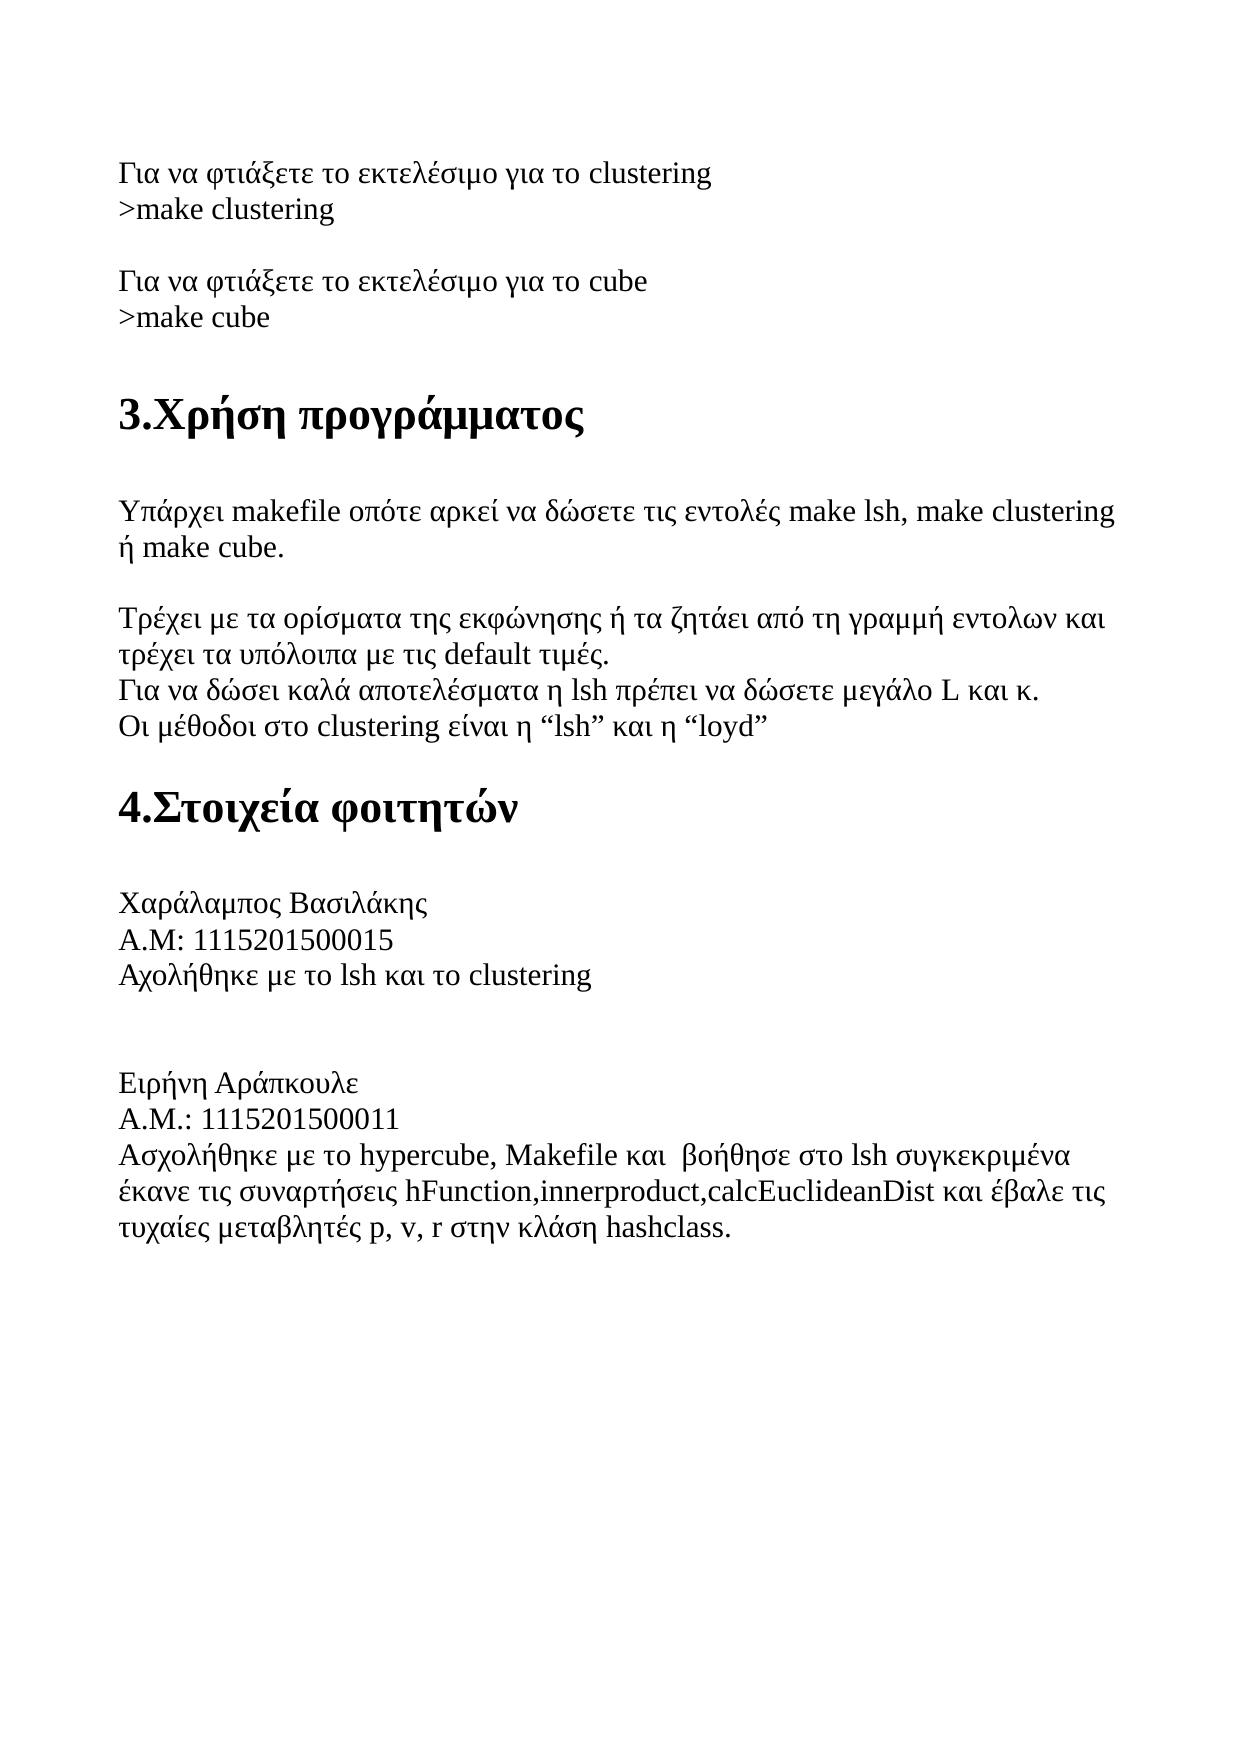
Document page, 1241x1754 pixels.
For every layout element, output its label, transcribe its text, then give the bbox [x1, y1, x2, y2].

text Για να δώσει καλά αποτελέσματα η lsh πρέπει να δώσετε μεγάλο L και κ. [118, 672, 1122, 707]
text Α.Μ.: 1115201500011 [118, 1100, 1122, 1136]
text Α.Μ: 1115201500015 [118, 921, 1122, 957]
text Ασχολήθηκε με το hypercube, Makefile και βοήθησε στο lsh συγκεκριμένα έκανε τις συναρτήσεις hFunction,innerproduct,calcEuclideanDist και έβαλε τις τυχαίες μεταβλητές p, v, r στην κλάση hashclass. [118, 1136, 1122, 1244]
text Για να φτιάξετε το εκτελέσιμο για το cube [118, 262, 1122, 298]
text Οι μέθοδοι στο clustering είναι η “lsh” και η “loyd” [118, 707, 1122, 743]
text 4.Στοιχεία φοιτητών [118, 779, 1122, 832]
text Υπάρχει makefile οπότε αρκεί να δώσετε τις εντολές make lsh, make clustering ή make cube. [118, 492, 1122, 564]
text >make clustering [118, 190, 1122, 226]
text Αχολήθηκε με το lsh και το clustering [118, 957, 1122, 993]
text Για να φτιάξετε το εκτελέσιμο για το clustering [118, 154, 1122, 190]
text >make cube [118, 298, 1122, 334]
text Τρέχει με τα ορίσματα της εκφώνησης ή τα ζητάει από τη γραμμή εντολων και τρέχει τα υπόλοιπα με τις default τιμές. [118, 600, 1122, 672]
text Ειρήνη Αράπκουλε [118, 1064, 1122, 1100]
text Χαράλαμπος Βασιλάκης [118, 885, 1122, 921]
text 3.Χρήση προγράμματος [118, 386, 1122, 439]
